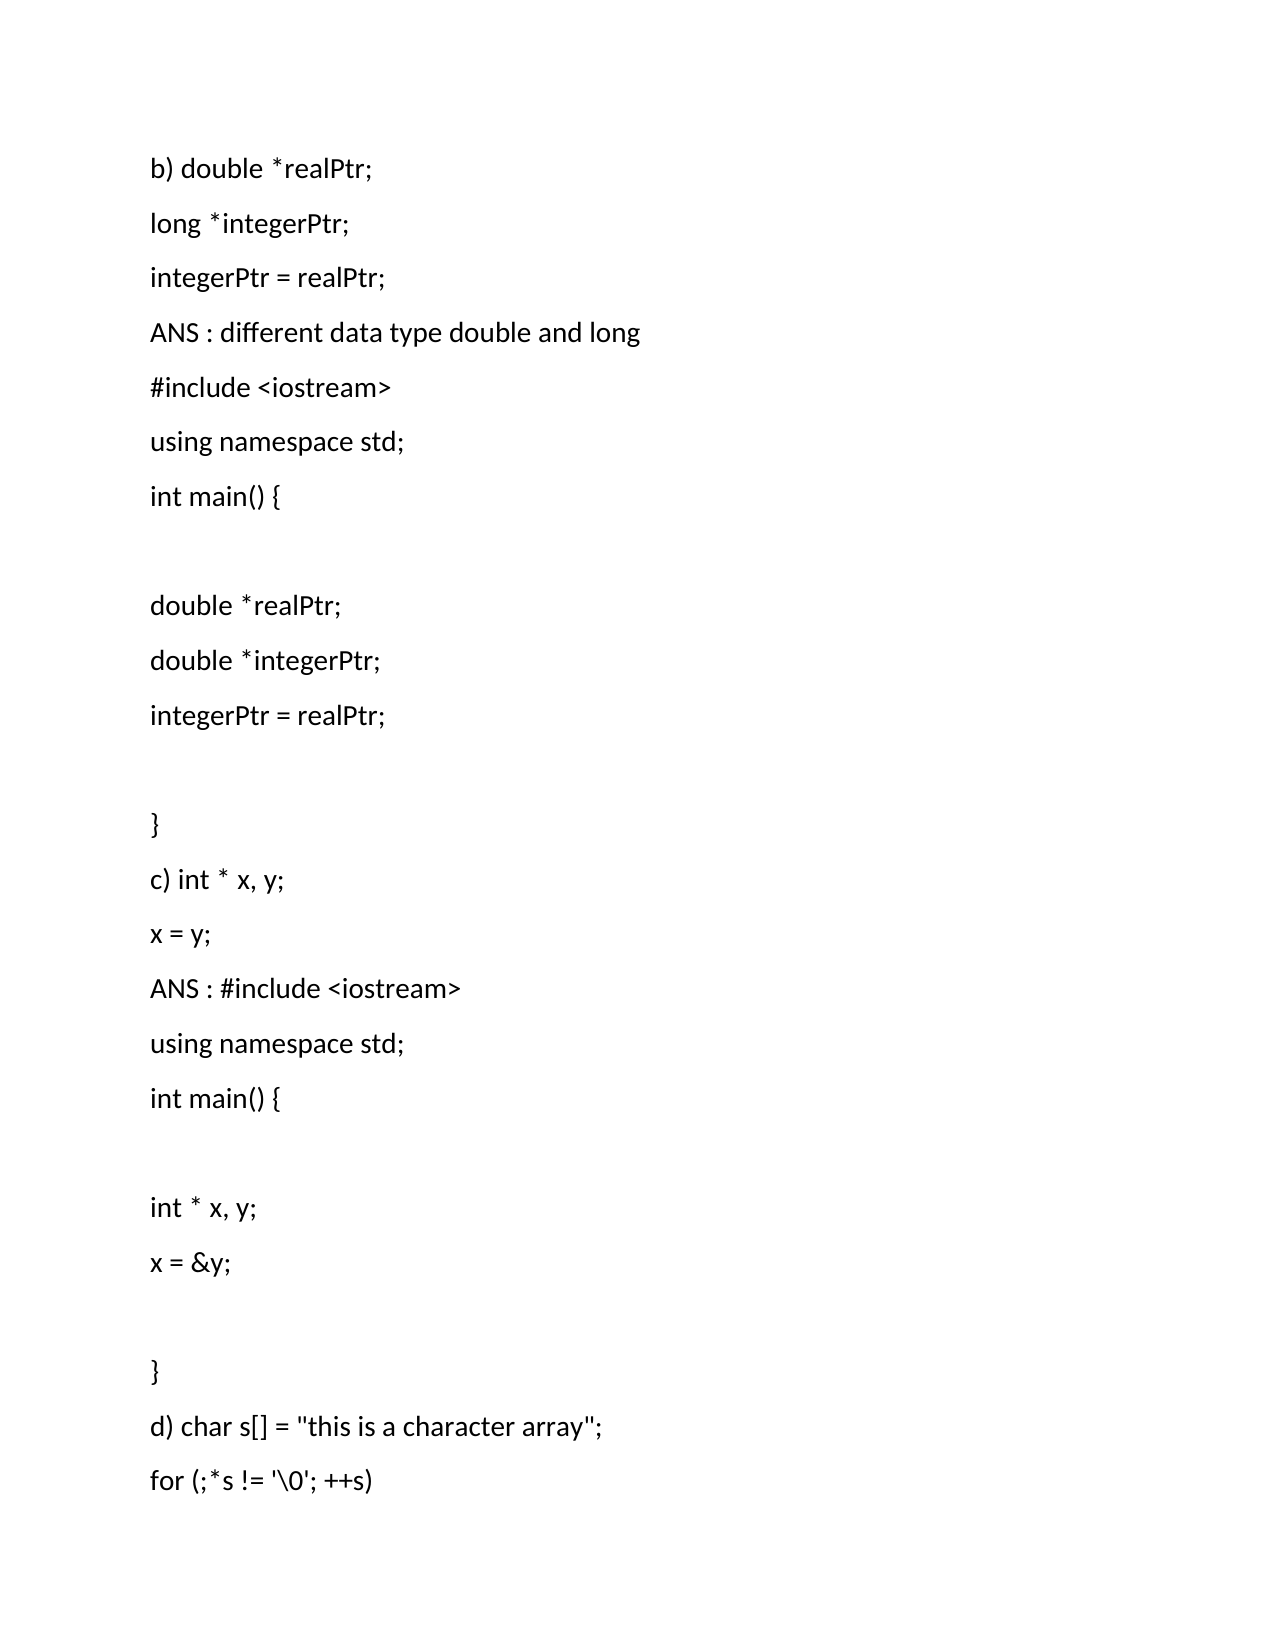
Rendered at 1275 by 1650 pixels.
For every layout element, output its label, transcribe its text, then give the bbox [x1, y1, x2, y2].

text integerPtr = realPtr; [150, 697, 1125, 732]
text using namespace std; [150, 1025, 1125, 1061]
text for (;*s != '\0'; ++s) [150, 1462, 1125, 1498]
text #include <iostream> [150, 369, 1125, 404]
text using namespace std; [150, 423, 1125, 459]
text int main() { [150, 478, 1125, 514]
text d) char s[] = "this is a character array"; [150, 1408, 1125, 1443]
text double *integerPtr; [150, 642, 1125, 678]
text ANS : #include <iostream> [150, 970, 1125, 1006]
text integerPtr = realPtr; [150, 259, 1125, 295]
text } [150, 1353, 1125, 1389]
text x = y; [150, 916, 1125, 951]
text b) double *realPtr; [150, 150, 1125, 186]
text int * x, y; [150, 1189, 1125, 1225]
text double *realPtr; [150, 587, 1125, 623]
text x = &y; [150, 1244, 1125, 1279]
text } [150, 806, 1125, 842]
text int main() { [150, 1080, 1125, 1115]
text long *integerPtr; [150, 205, 1125, 240]
text ANS : different data type double and long [150, 314, 1125, 350]
text c) int * x, y; [150, 861, 1125, 897]
